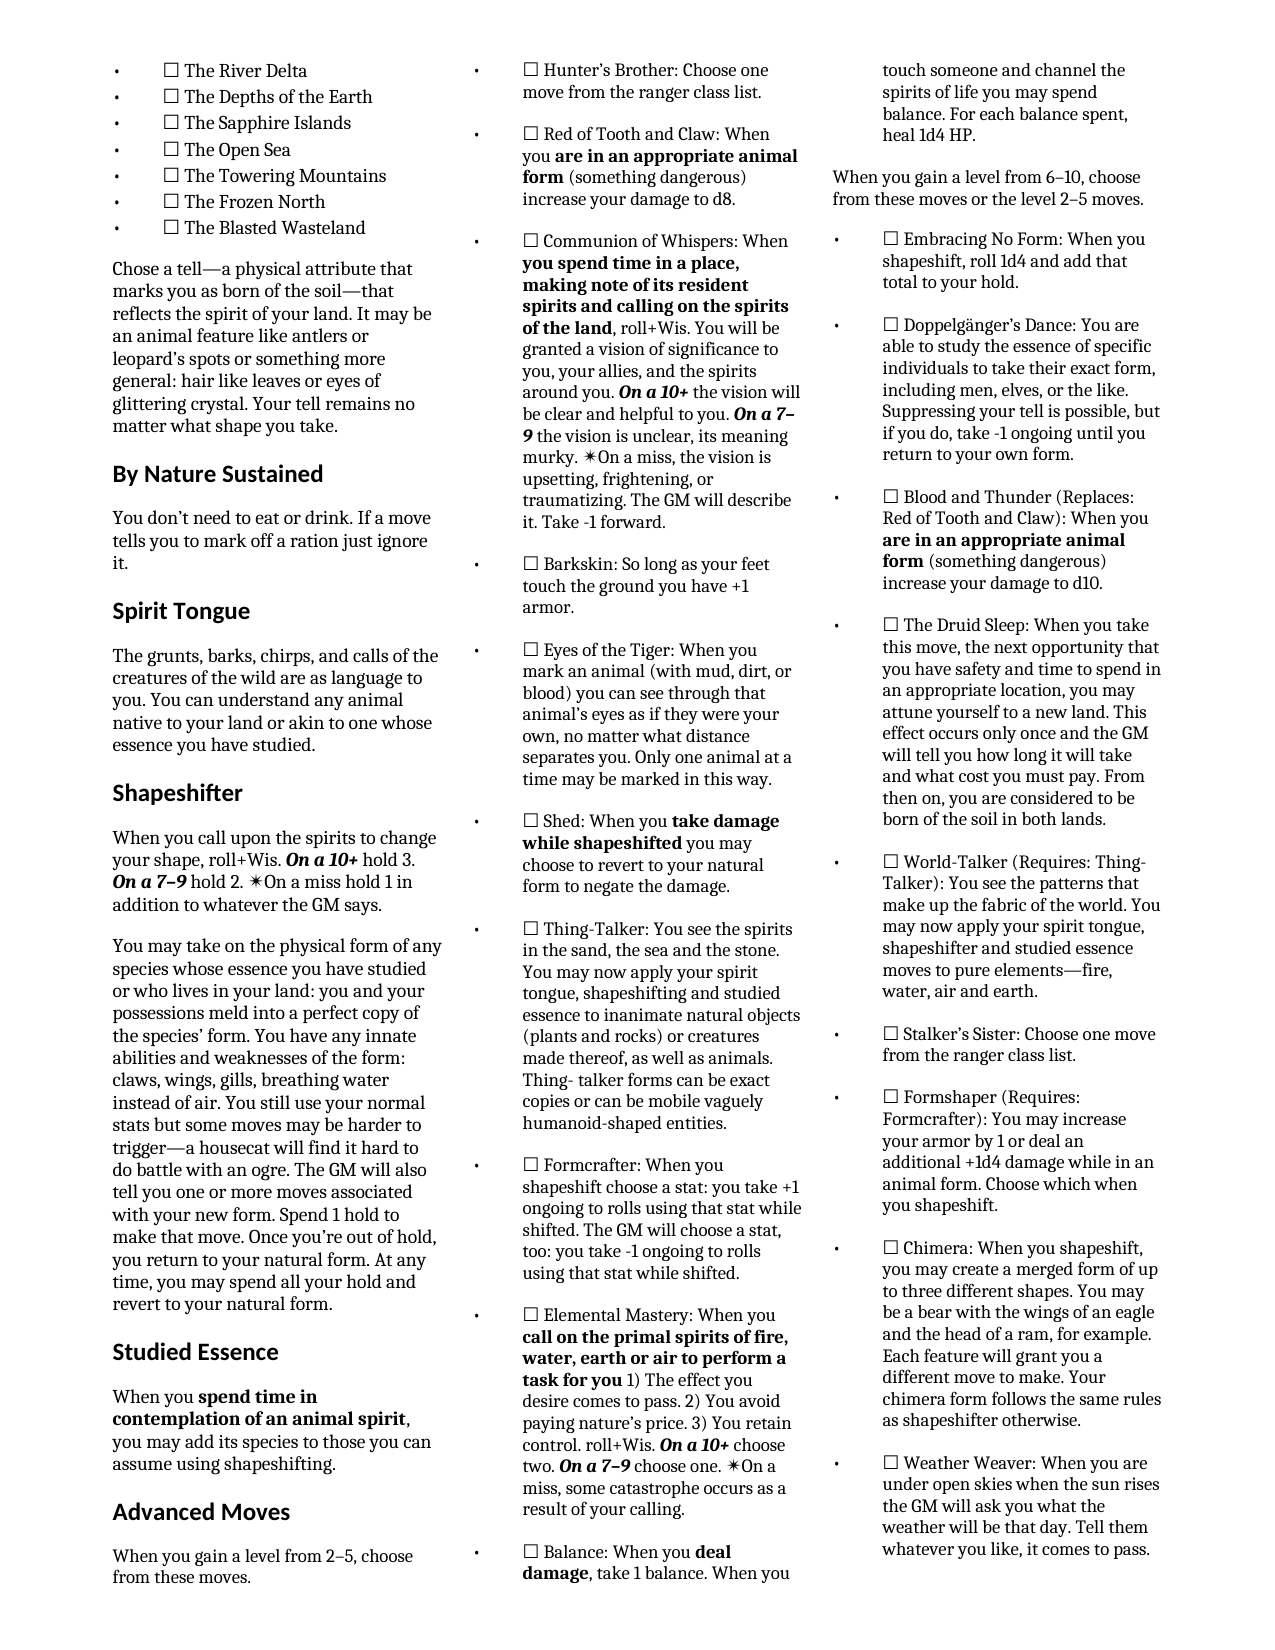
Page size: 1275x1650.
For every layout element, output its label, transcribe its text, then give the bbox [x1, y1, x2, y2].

list ☐ The Towering Mountains [112, 164, 442, 187]
list ☐ Shed: When you take damage while shapeshifted you may choose to revert to your natural form to negate the damage. [472, 811, 802, 897]
list ☐ Elemental Mastery: When you call on the primal spirits of fire, water, earth or air to perform a task for you 1) The effect you desire comes to pass. 2) You avoid paying nature’s price. 3) You retain control. roll+Wis. On a 10+ choose two. On a 7–9 choose one. ✴On a miss, some catastrophe occurs as a result of your calling. [472, 1305, 802, 1520]
list ☐ The River Delta [112, 60, 442, 82]
list ☐ The Blasted Wasteland [112, 217, 442, 239]
list ☐ The Druid Sleep: When you take this move, the next opportunity that you have safety and time to spend in an appropriate location, you may attune yourself to a new land. This effect occurs only once and the GM will tell you how long it will take and what cost you must pay. From then on, you are considered to be born of the soil in both lands. [832, 615, 1162, 831]
list ☐ Blood and Thunder (Replaces: Red of Tooth and Claw): When you are in an appropriate animal form (something dangerous) increase your damage to d10. [832, 486, 1162, 594]
list ☐ Hunter’s Brother: Choose one move from the ranger class list. [472, 60, 802, 103]
subtitle Shapeshifter [112, 777, 442, 808]
list ☐ The Open Sea [112, 138, 442, 161]
subtitle Studied Essence [112, 1337, 442, 1367]
list ☐ World-Talker (Requires: Thing-Talker): You see the patterns that make up the fabric of the world. You may now apply your spirit tongue, shapeshifter and studied essence moves to pure elements—fire, water, air and earth. [832, 851, 1162, 1002]
text When you call upon the spirits to change your shape, roll+Wis. On a 10+ hold 3. On a 7–9 hold 2. ✴On a miss hold 1 in addition to whatever the GM says. [112, 827, 442, 916]
list ☐ Formshaper (Requires: Formcrafter): You may increase your armor by 1 or deal an additional +1d4 damage while in an animal form. Choose which when you shapeshift. [832, 1087, 1162, 1216]
subtitle Spirit Tongue [112, 595, 442, 626]
list ☐ Formcrafter: When you shapeshift choose a stat: you take +1 ongoing to rolls using that stat while shifted. The GM will choose a stat, too: you take -1 ongoing to rolls using that stat while shifted. [472, 1154, 802, 1284]
text The grunts, barks, chirps, and calls of the creatures of the wild are as language to you. You can understand any animal native to your land or akin to one whose essence you have studied. [112, 644, 442, 757]
list ☐ Communion of Whispers: When you spend time in a place, making note of its resident spirits and calling on the spirits of the land, roll+Wis. You will be granted a vision of significance to you, your allies, and the spirits around you. On a 10+ the vision will be clear and helpful to you. On a 7–9 the vision is unclear, its meaning murky. ✴On a miss, the vision is upsetting, frightening, or traumatizing. The GM will describe it. Take -1 forward. [472, 231, 802, 533]
list touch someone and channel the spirits of life you may spend balance. For each balance spent, heal 1d4 HP. [832, 60, 1162, 146]
list ☐ Red of Tooth and Claw: When you are in an appropriate animal form (something dangerous) increase your damage to d8. [472, 124, 802, 210]
list ☐ Doppelgänger’s Dance: You are able to study the essence of specific individuals to take their exact form, including men, elves, or the like. Suppressing your tell is possible, but if you do, take -1 ongoing until you return to your own form. [832, 314, 1162, 465]
subtitle Advanced Moves [112, 1496, 442, 1527]
text When you gain a level from 6–10, choose from these moves or the level 2–5 moves. [832, 167, 1162, 210]
list ☐ Chimera: When you shapeshift, you may create a merged form of up to three different shapes. You may be a bear with the wings of an eagle and the head of a ram, for example. Each feature will grant you a different move to make. Your chimera form follows the same rules as shapeshifter otherwise. [832, 1237, 1162, 1431]
list ☐ The Sapphire Islands [112, 112, 442, 135]
list ☐ Balance: When you deal damage, take 1 balance. When you [472, 1541, 802, 1584]
text You may take on the physical form of any species whose essence you have studied or who lives in your land: you and your possessions meld into a perfect copy of the species’ form. You have any innate abilities and weaknesses of the form: claws, wings, gills, breathing water instead of air. You still use your normal stats but some moves may be harder to trigger—a housecat will find it hard to do battle with an ogre. The GM will also tell you one or more moves associated with your new form. Spend 1 hold to make that move. Once you’re out of hold, you return to your natural form. At any time, you may spend all your hold and revert to your natural form. [112, 935, 442, 1316]
list ☐ The Depths of the Earth [112, 86, 442, 108]
list ☐ Barkskin: So long as your feet touch the ground you have +1 armor. [472, 554, 802, 618]
list ☐ Weather Weaver: When you are under open skies when the sun rises the GM will ask you what the weather will be that day. Tell them whatever you like, it comes to pass. [832, 1452, 1162, 1560]
list ☐ Eyes of the Tiger: When you mark an animal (with mud, dirt, or blood) you can see through that animal’s eyes as if they were your own, no matter what distance separates you. Only one animal at a time may be marked in this way. [472, 639, 802, 790]
list ☐ Thing-Talker: You see the spirits in the sand, the sea and the stone. You may now apply your spirit tongue, shapeshifting and studied essence to inanimate natural objects (plants and rocks) or creatures made thereof, as well as animals. Thing- talker forms can be exact copies or can be mobile vaguely humanoid-shaped entities. [472, 918, 802, 1134]
text When you spend time in contemplation of an animal spirit, you may add its species to those you can assume using shapeshifting. [112, 1386, 442, 1475]
text Chose a tell—a physical attribute that marks you as born of the soil—that reflects the spirit of your land. It may be an animal feature like antlers or leopard’s spots or something more general: hair like leaves or eyes of glittering crystal. Your tell remains no matter what shape you take. [112, 258, 442, 437]
list ☐ Stalker’s Sister: Choose one move from the ranger class list. [832, 1023, 1162, 1066]
list ☐ Embracing No Form: When you shapeshift, roll 1d4 and add that total to your hold. [832, 229, 1162, 294]
text You don’t need to eat or drink. If a move tells you to mark off a ration just ignore it. [112, 507, 442, 574]
text When you gain a level from 2–5, choose from these moves. [112, 1546, 442, 1589]
list ☐ The Frozen North [112, 191, 442, 213]
subtitle By Nature Sustained [112, 458, 442, 488]
